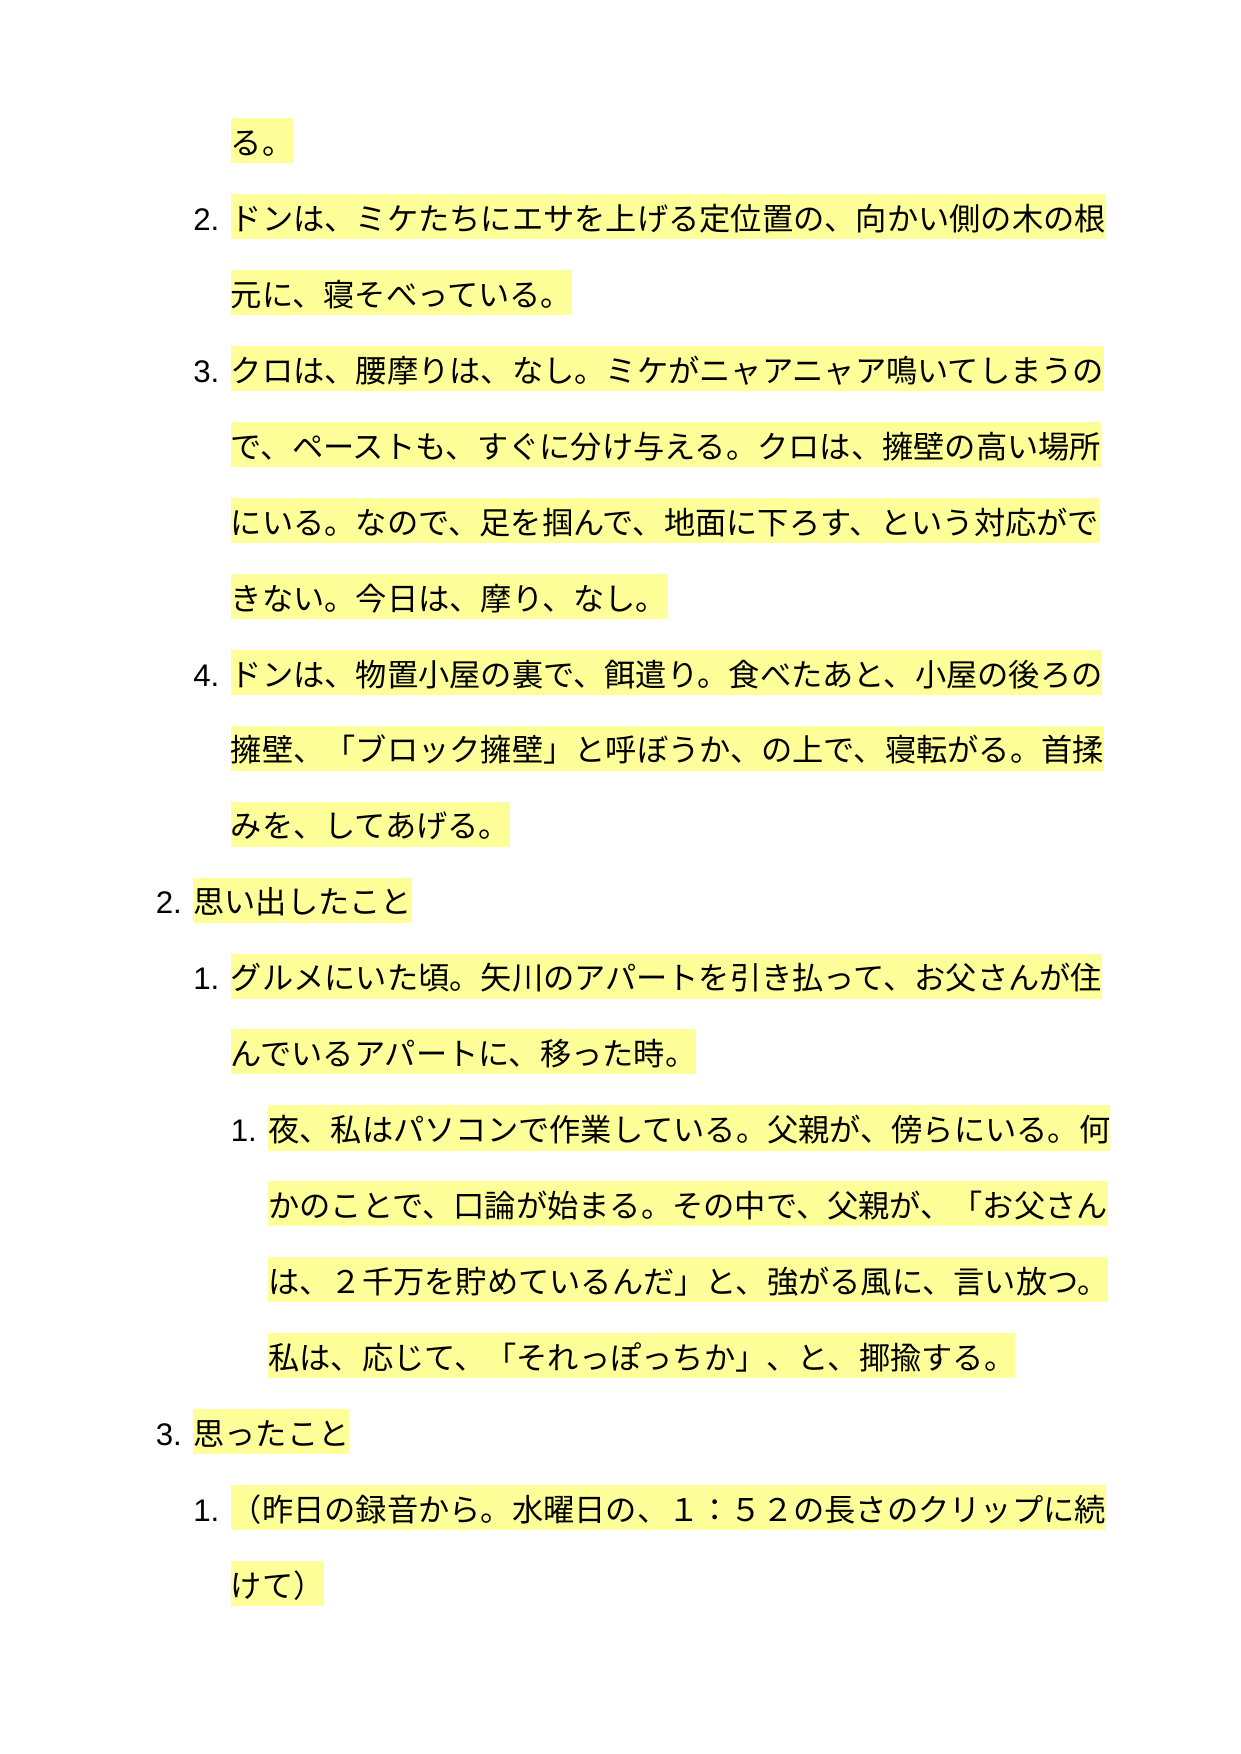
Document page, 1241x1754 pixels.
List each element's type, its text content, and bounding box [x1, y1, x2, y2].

list 思ったこと [156, 1409, 1122, 1454]
list 夜、私はパソコンで作業している。父親が、傍らにいる。何かのことで、口論が始まる。その中で、父親が、「お父さんは、２千万を貯めているんだ」と、強がる風に、言い放つ。私は、応じて、「それっぽっちか」、と、揶揄する。 [231, 1105, 1122, 1378]
list ドンは、ミケたちにエサを上げる定位置の、向かい側の木の根元に、寝そべっている。 [193, 194, 1122, 315]
list （昨日の録音から。水曜日の、１：５２の長さのクリップに続けて） [193, 1485, 1122, 1606]
list ドンは、仕切りフェンスを潜ったすぐのところから、飛び降りる。 [193, 118, 1122, 163]
list クロは、腰摩りは、なし。ミケがニャアニャア鳴いてしまうので、ペーストも、すぐに分け与える。クロは、擁壁の高い場所にいる。なので、足を掴んで、地面に下ろす、という対応ができない。今日は、摩り、なし。 [193, 346, 1122, 619]
list 思い出したこと [156, 877, 1122, 923]
list グルメにいた頃。矢川のアパートを引き払って、お父さんが住んでいるアパートに、移った時。 [193, 953, 1122, 1074]
list ドンは、物置小屋の裏で、餌遣り。食べたあと、小屋の後ろの擁壁、「ブロック擁壁」と呼ぼうか、の上で、寝転がる。首揉みを、してあげる。 [193, 650, 1122, 847]
